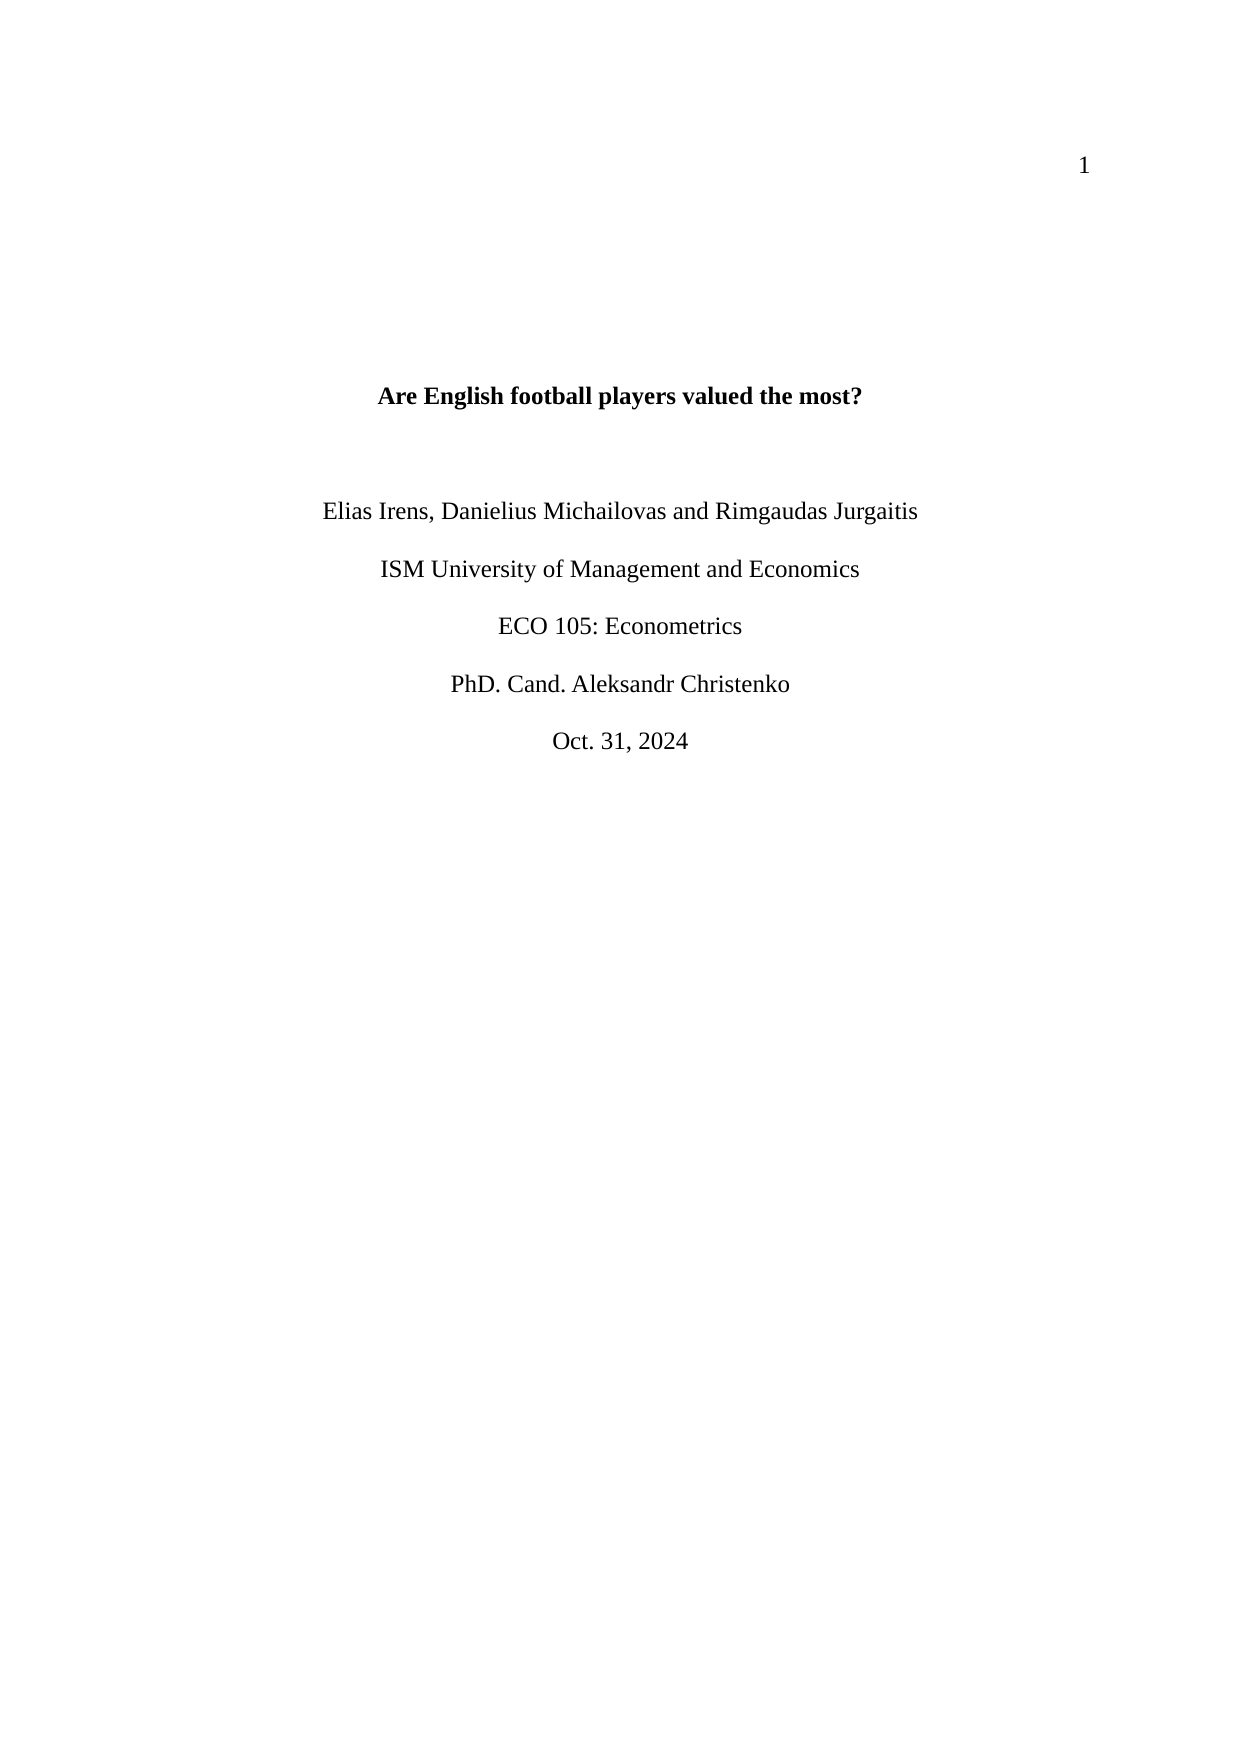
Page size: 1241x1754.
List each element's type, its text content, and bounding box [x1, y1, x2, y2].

text Elias Irens, Danielius Michailovas and Rimgaudas Jurgaitis [150, 496, 1090, 525]
text PhD. Cand. Aleksandr Christenko [150, 669, 1090, 698]
text Oct. 31, 2024 [150, 726, 1090, 755]
text Are English football players valued the most? [150, 381, 1090, 410]
text ISM University of Management and Economics [150, 554, 1090, 583]
text ECO 105: Econometrics [150, 611, 1090, 640]
